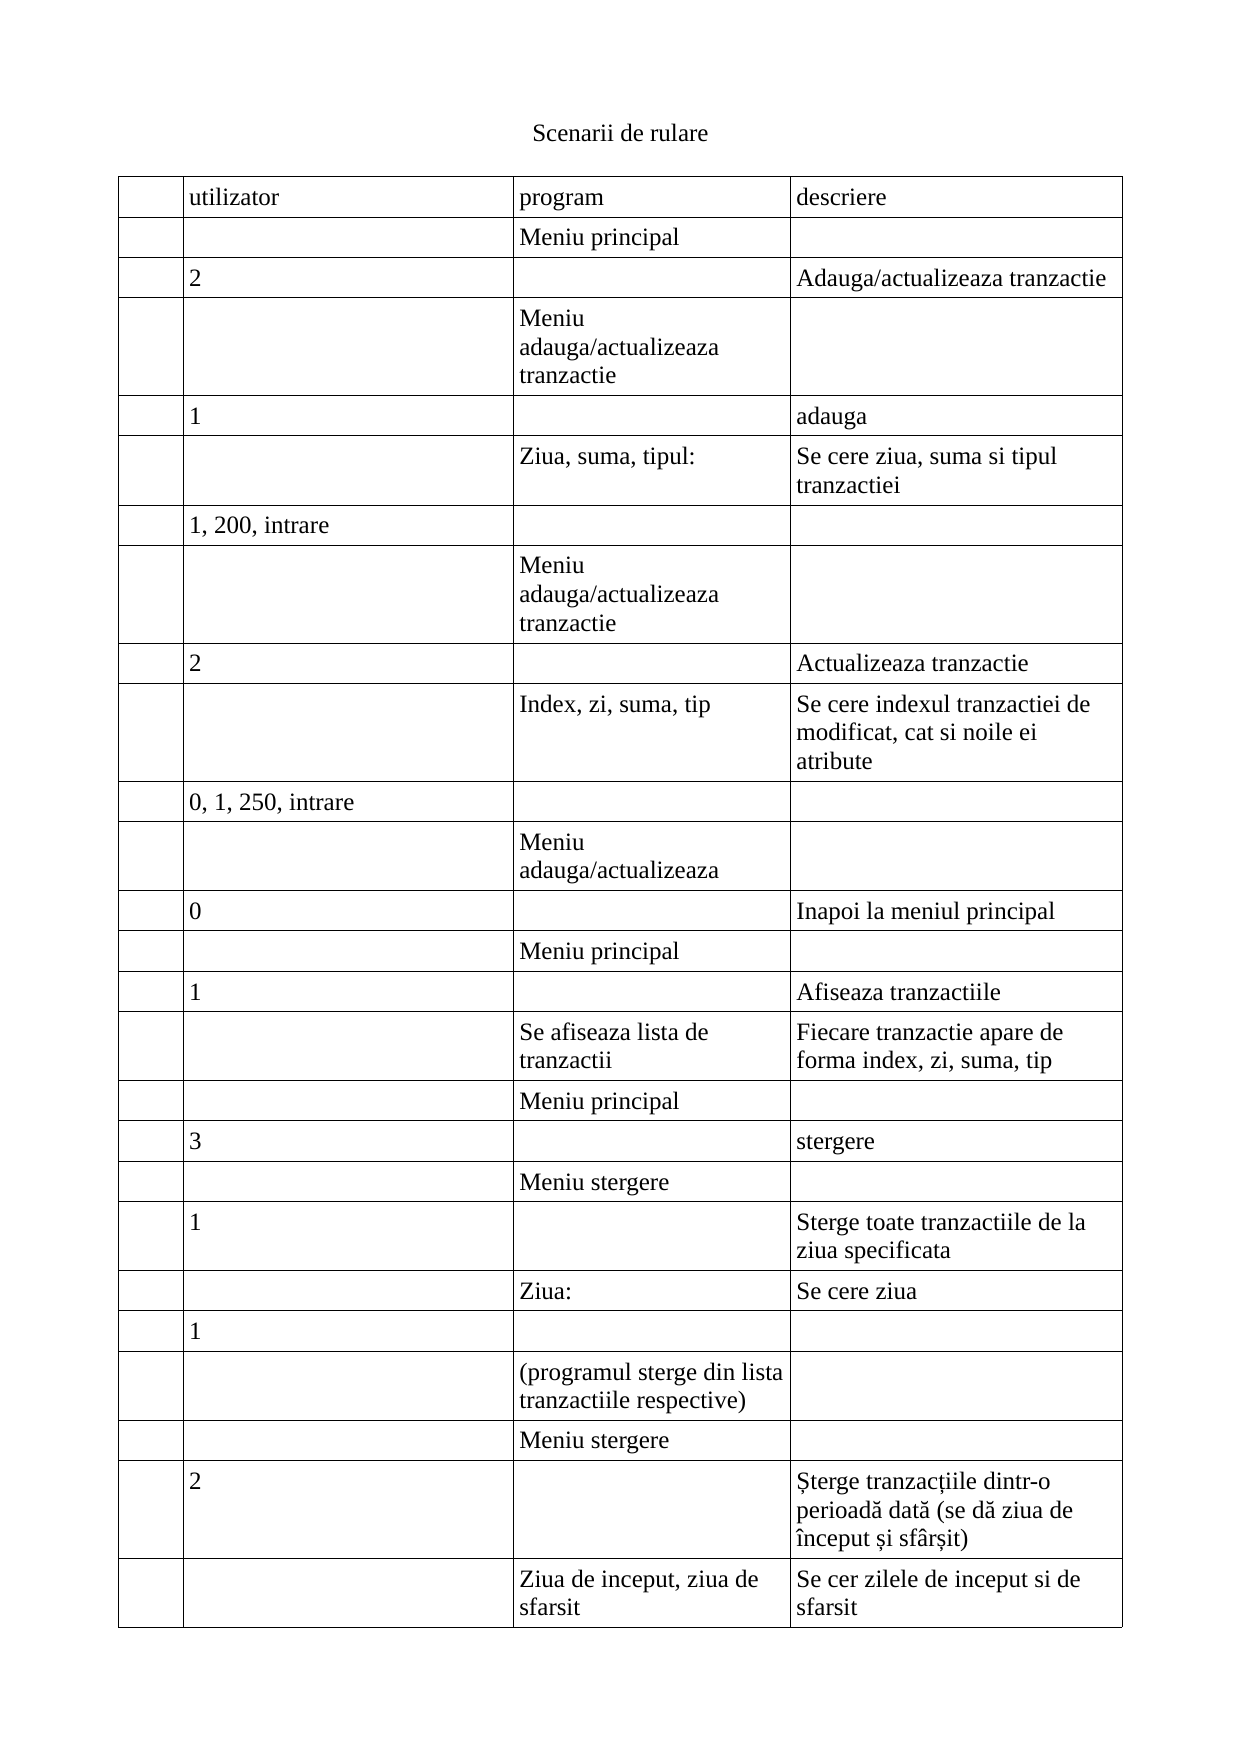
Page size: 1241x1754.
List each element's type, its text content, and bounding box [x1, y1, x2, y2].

table_cell Meniu adauga/actualizeaza [514, 822, 790, 890]
table_cell [119, 1311, 183, 1351]
table_cell [119, 1461, 183, 1558]
table_cell [791, 822, 1122, 890]
table_cell [119, 1421, 183, 1460]
table_cell [119, 1162, 183, 1201]
table_cell 1, 200, intrare [184, 506, 513, 545]
table_cell [119, 218, 183, 257]
table_cell Meniu principal [514, 931, 790, 971]
table_cell [119, 1271, 183, 1310]
table_cell [119, 931, 183, 971]
table_cell Se cer zilele de inceput si de sfarsit [791, 1559, 1122, 1627]
table_cell [184, 298, 513, 395]
table_cell [514, 1461, 790, 1558]
table_cell [514, 1121, 790, 1161]
table_cell [514, 396, 790, 435]
table_cell [791, 1421, 1122, 1460]
table_cell [184, 1271, 513, 1310]
table_cell Adauga/actualizeaza tranzactie [791, 258, 1122, 297]
table_cell Se cere ziua, suma si tipul tranzactiei [791, 436, 1122, 504]
table_cell Fiecare tranzactie apare de forma index, zi, suma, tip [791, 1012, 1122, 1080]
table_cell [119, 972, 183, 1011]
table_header program [514, 177, 790, 217]
table_cell [791, 1311, 1122, 1351]
table_cell [514, 258, 790, 297]
table_cell [184, 436, 513, 504]
table_cell 1 [184, 1202, 513, 1270]
table_cell Actualizeaza tranzactie [791, 644, 1122, 683]
table_cell Șterge tranzacțiile dintr-o perioadă dată (se dă ziua de început și sfârșit) [791, 1461, 1122, 1558]
table_cell 1 [184, 1311, 513, 1351]
table_cell [791, 931, 1122, 971]
table_cell [119, 396, 183, 435]
table_header descriere [791, 177, 1122, 217]
table_cell 2 [184, 1461, 513, 1558]
table_cell 1 [184, 396, 513, 435]
table_cell [791, 1162, 1122, 1201]
table_cell [184, 684, 513, 781]
table_cell 0, 1, 250, intrare [184, 782, 513, 821]
table_cell [119, 684, 183, 781]
table_cell [184, 218, 513, 257]
table_cell [119, 1081, 183, 1120]
table_cell [791, 782, 1122, 821]
table_cell Inapoi la meniul principal [791, 891, 1122, 930]
table_cell [119, 1352, 183, 1420]
table_cell [791, 218, 1122, 257]
table_cell [514, 1202, 790, 1270]
table_cell Meniu adauga/actualizeaza tranzactie [514, 546, 790, 643]
table_cell [791, 546, 1122, 643]
table_cell Ziua: [514, 1271, 790, 1310]
table_cell [184, 1421, 513, 1460]
table_cell [184, 1081, 513, 1120]
table_cell Se cere ziua [791, 1271, 1122, 1310]
table_cell 2 [184, 258, 513, 297]
table_cell [119, 1202, 183, 1270]
table_cell stergere [791, 1121, 1122, 1161]
table_cell (programul sterge din lista tranzactiile respective) [514, 1352, 790, 1420]
table_cell [184, 1352, 513, 1420]
table_cell Afiseaza tranzactiile [791, 972, 1122, 1011]
table_cell 2 [184, 644, 513, 683]
table_header utilizator [184, 177, 513, 217]
table_cell [184, 1012, 513, 1080]
table_cell Meniu adauga/actualizeaza tranzactie [514, 298, 790, 395]
table_cell [119, 1559, 183, 1627]
table_cell Se afiseaza lista de tranzactii [514, 1012, 790, 1080]
table_cell [184, 822, 513, 890]
table_cell [119, 822, 183, 890]
table_cell [514, 782, 790, 821]
table_cell [514, 506, 790, 545]
table_cell [184, 1559, 513, 1627]
table_cell Ziua de inceput, ziua de sfarsit [514, 1559, 790, 1627]
table_cell [791, 298, 1122, 395]
table_cell [119, 436, 183, 504]
table_cell [119, 546, 183, 643]
table_cell Meniu principal [514, 1081, 790, 1120]
table_cell [514, 1311, 790, 1351]
table_cell 1 [184, 972, 513, 1011]
table_cell Meniu stergere [514, 1421, 790, 1460]
table_cell Index, zi, suma, tip [514, 684, 790, 781]
table_cell [514, 972, 790, 1011]
table_cell [119, 506, 183, 545]
table_cell [119, 298, 183, 395]
table_cell Ziua, suma, tipul: [514, 436, 790, 504]
table_cell [791, 1352, 1122, 1420]
table_cell [184, 546, 513, 643]
table_cell adauga [791, 396, 1122, 435]
table_cell Sterge toate tranzactiile de la ziua specificata [791, 1202, 1122, 1270]
table_cell 3 [184, 1121, 513, 1161]
table_cell [119, 891, 183, 930]
table_cell Meniu principal [514, 218, 790, 257]
table_cell [791, 506, 1122, 545]
table_cell Meniu stergere [514, 1162, 790, 1201]
table_cell [119, 1012, 183, 1080]
table_cell [514, 891, 790, 930]
table_cell [184, 1162, 513, 1201]
table_header [119, 177, 183, 217]
table_cell 0 [184, 891, 513, 930]
table_cell [514, 644, 790, 683]
table_cell [119, 258, 183, 297]
table_cell [119, 782, 183, 821]
table_cell [119, 1121, 183, 1161]
table_cell Se cere indexul tranzactiei de modificat, cat si noile ei atribute [791, 684, 1122, 781]
table_cell [119, 644, 183, 683]
table_cell [791, 1081, 1122, 1120]
table_cell [184, 931, 513, 971]
